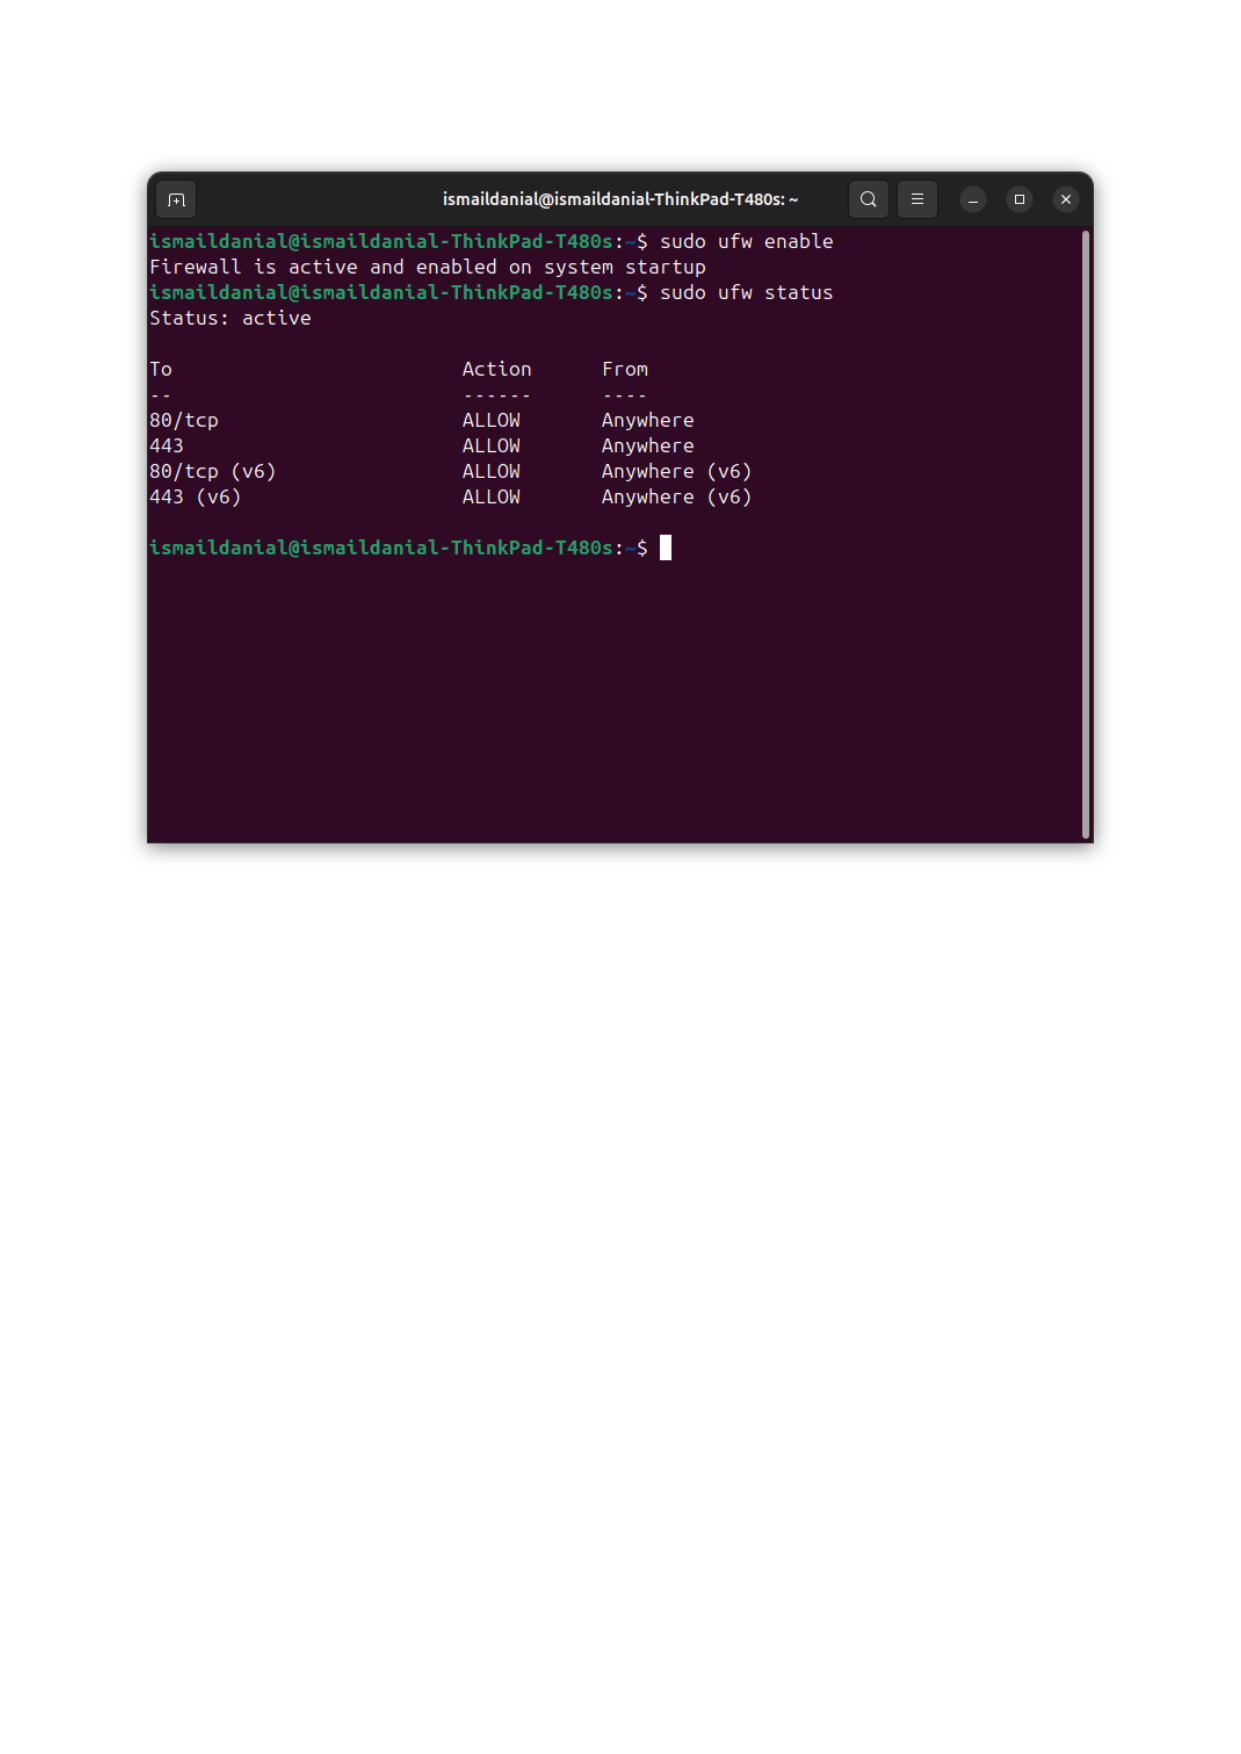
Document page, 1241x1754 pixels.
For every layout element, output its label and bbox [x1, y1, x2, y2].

picture [118, 146, 1123, 876]
